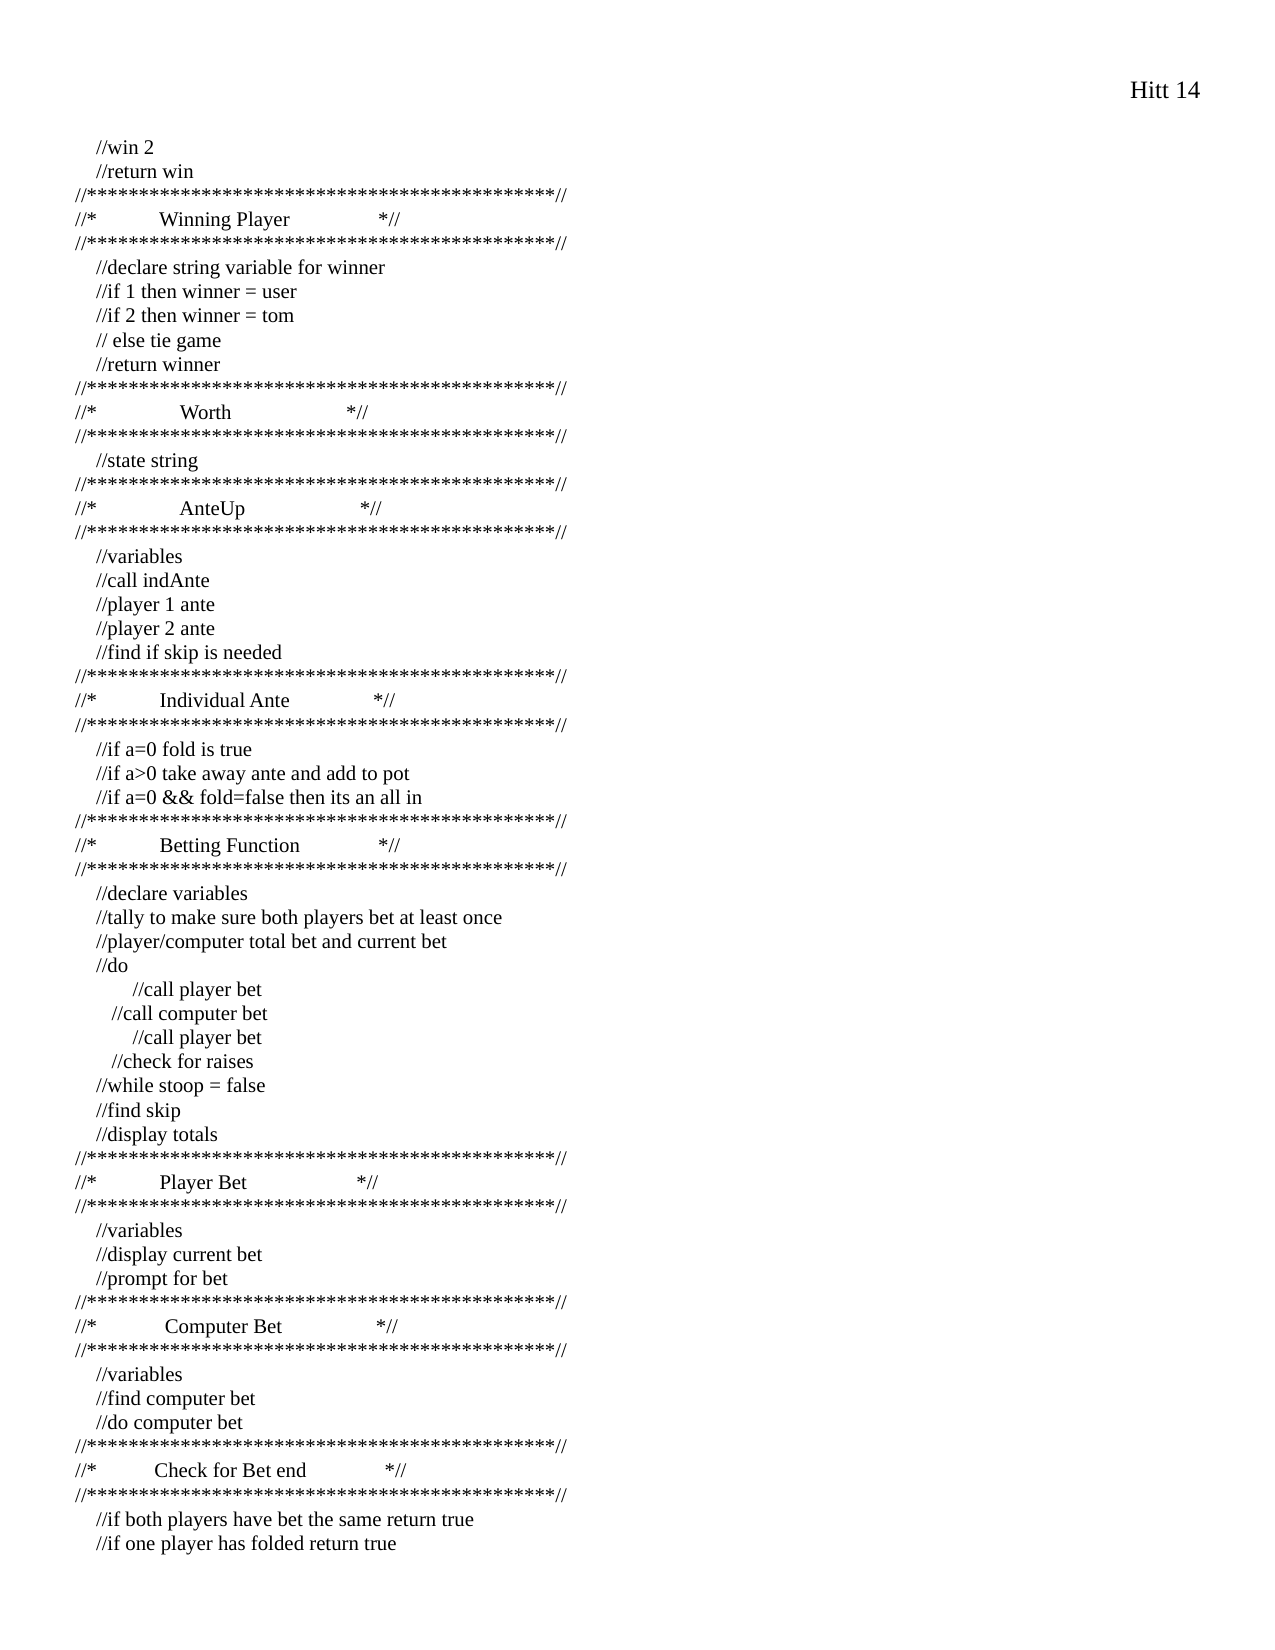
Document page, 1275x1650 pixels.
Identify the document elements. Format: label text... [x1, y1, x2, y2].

text //*********************************************// [75, 1434, 1200, 1458]
text //*********************************************// [75, 857, 1200, 881]
text //player/computer total bet and current bet [75, 929, 1200, 953]
text //variables [75, 1218, 1200, 1242]
text //prompt for bet [75, 1266, 1200, 1290]
text //call player bet [75, 1025, 1200, 1049]
text //*********************************************// [75, 472, 1200, 496]
text //do [75, 953, 1200, 977]
text //display current bet [75, 1242, 1200, 1266]
text //return win [75, 159, 1200, 183]
text //*********************************************// [75, 520, 1200, 544]
text //call player bet [75, 977, 1200, 1001]
text //*********************************************// [75, 809, 1200, 833]
text //*********************************************// [75, 664, 1200, 688]
text //*********************************************// [75, 1194, 1200, 1218]
text //*********************************************// [75, 376, 1200, 400]
text // else tie game [75, 327, 1200, 352]
text //if both players have bet the same return true [75, 1507, 1200, 1531]
text //check for raises [75, 1049, 1200, 1073]
text //return winner [75, 352, 1200, 376]
text //* Individual Ante *// [75, 688, 1200, 712]
text //find computer bet [75, 1386, 1200, 1410]
text //declare string variable for winner [75, 255, 1200, 279]
text //*********************************************// [75, 1482, 1200, 1507]
text //*********************************************// [75, 231, 1200, 255]
text //* Computer Bet *// [75, 1314, 1200, 1338]
text //*********************************************// [75, 183, 1200, 207]
text //call computer bet [75, 1001, 1200, 1025]
text //call indAnte [75, 568, 1200, 592]
text //tally to make sure both players bet at least once [75, 905, 1200, 929]
text //*********************************************// [75, 1146, 1200, 1170]
text //*********************************************// [75, 424, 1200, 448]
text //* Betting Function *// [75, 833, 1200, 857]
text //if a=0 && fold=false then its an all in [75, 785, 1200, 809]
text //*********************************************// [75, 1290, 1200, 1314]
text //state string [75, 448, 1200, 472]
text //find if skip is needed [75, 640, 1200, 664]
text //if one player has folded return true [75, 1531, 1200, 1555]
text //find skip [75, 1097, 1200, 1122]
text //player 1 ante [75, 592, 1200, 616]
text //variables [75, 544, 1200, 568]
text //while stoop = false [75, 1073, 1200, 1097]
text //*********************************************// [75, 1338, 1200, 1362]
text //if 1 then winner = user [75, 279, 1200, 303]
text //* AnteUp *// [75, 496, 1200, 520]
text //if 2 then winner = tom [75, 303, 1200, 327]
text //do computer bet [75, 1410, 1200, 1434]
text //variables [75, 1362, 1200, 1386]
text //* Check for Bet end *// [75, 1458, 1200, 1482]
text //if a=0 fold is true [75, 737, 1200, 761]
text //display totals [75, 1122, 1200, 1146]
text //*********************************************// [75, 712, 1200, 737]
text //* Player Bet *// [75, 1170, 1200, 1194]
text //* Winning Player *// [75, 207, 1200, 231]
text //if a>0 take away ante and add to pot [75, 761, 1200, 785]
text //* Worth *// [75, 400, 1200, 424]
text //player 2 ante [75, 616, 1200, 640]
text //win 2 [75, 135, 1200, 159]
text //declare variables [75, 881, 1200, 905]
